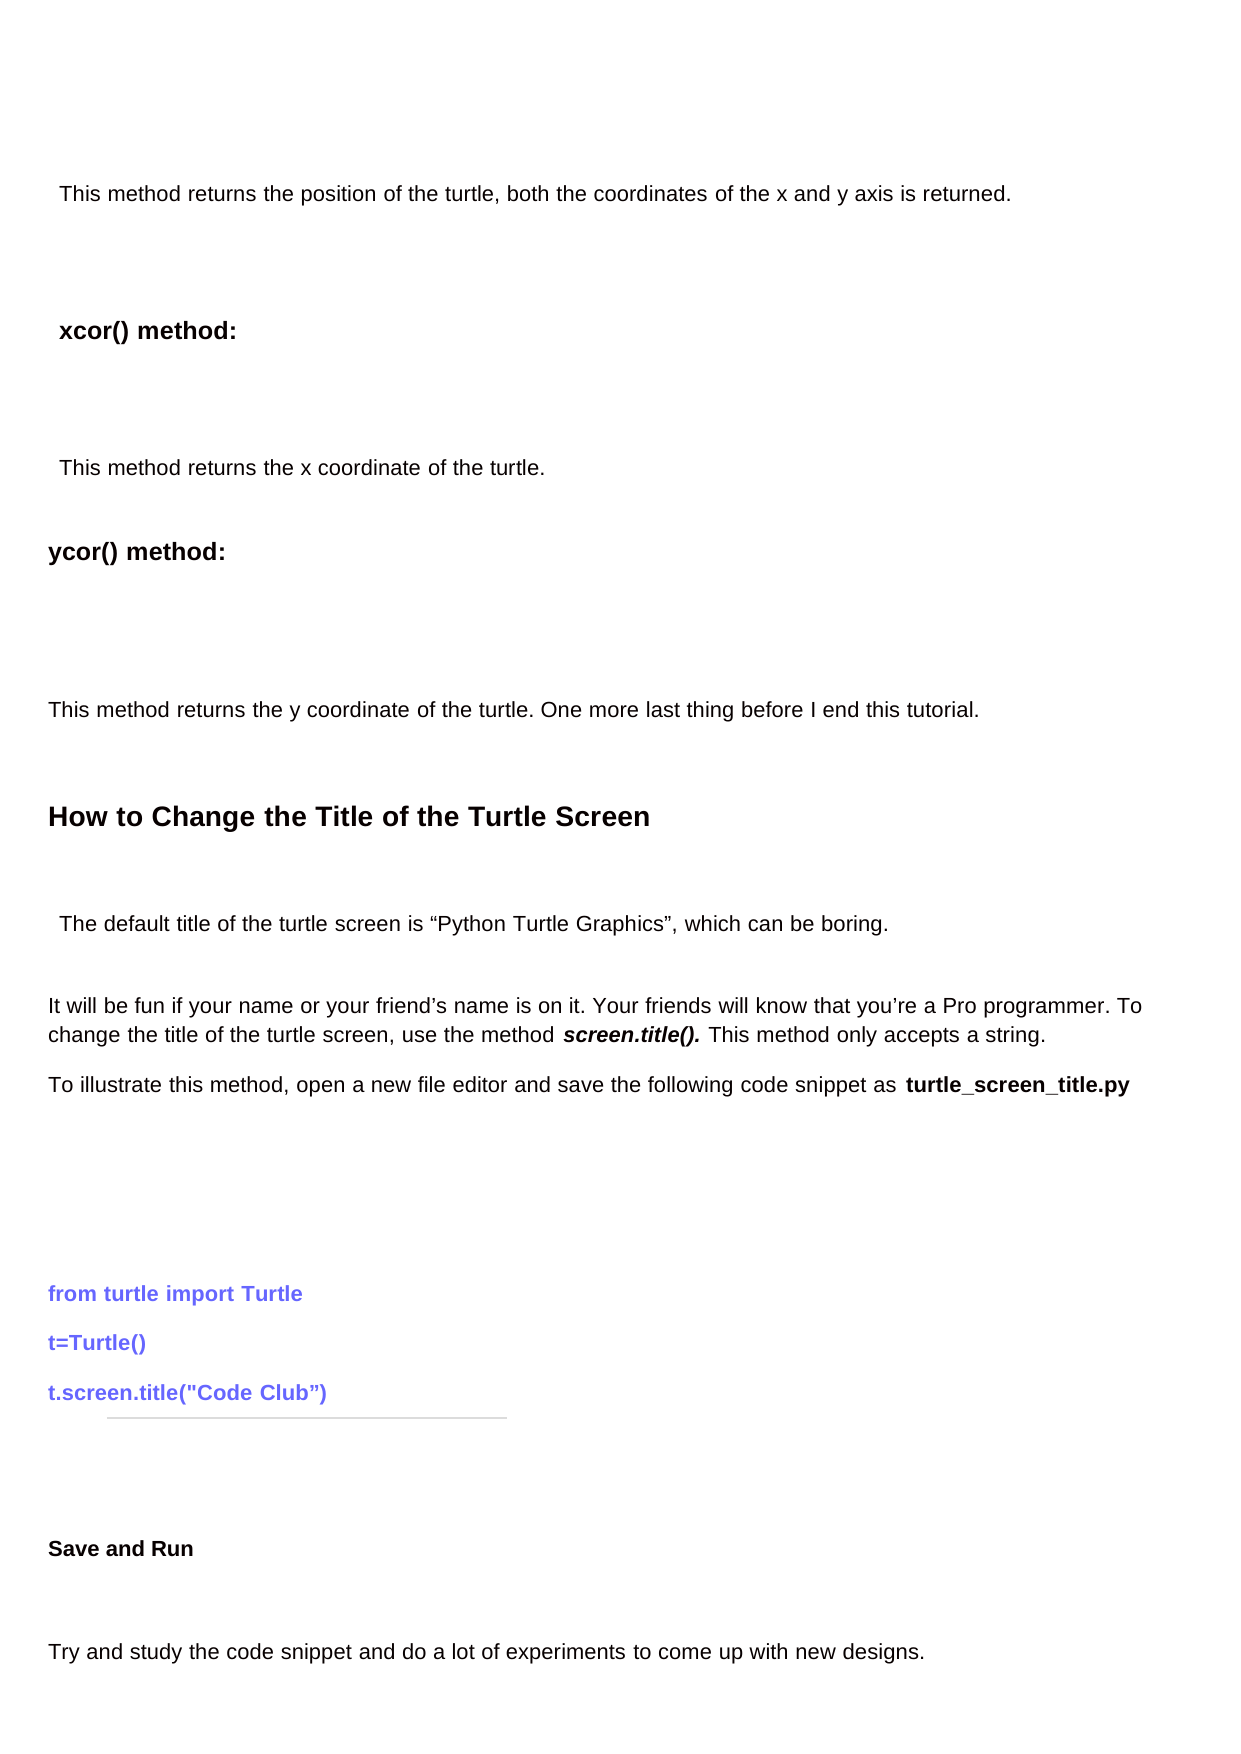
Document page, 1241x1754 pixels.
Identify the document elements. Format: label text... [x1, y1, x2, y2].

text t.screen.title("Code Club”) [48, 1380, 1192, 1405]
text This method returns the x coordinate of the turtle. [59, 455, 1194, 480]
text xcor() method: [59, 316, 1194, 345]
text It will be fun if your name or your friend’s name is on it. Your friends will know that you’re a Pro programmer. To change the title of the turtle screen, use the method screen.title(). This method only accepts a string. [48, 993, 1192, 1047]
text The default title of the turtle screen is “Python Turtle Graphics”, which can be boring. [59, 911, 1194, 936]
text How to Change the Title of the Turtle Screen [48, 800, 1192, 832]
text Try and study the code snippet and do a lot of experiments to come up with new designs. [48, 1639, 1192, 1664]
text from turtle import Turtle [48, 1280, 1192, 1306]
text To illustrate this method, open a new file editor and save the following code snippet as turtle_screen_title.py [48, 1072, 1192, 1097]
text t=Turtle() [48, 1330, 1192, 1355]
text This method returns the position of the turtle, both the coordinates of the x and y axis is returned. [59, 181, 1194, 206]
text Save and Run [48, 1536, 1192, 1561]
text ycor() method: [48, 537, 1192, 566]
text This method returns the y coordinate of the turtle. One more last thing before I end this tutorial. [48, 697, 1192, 722]
